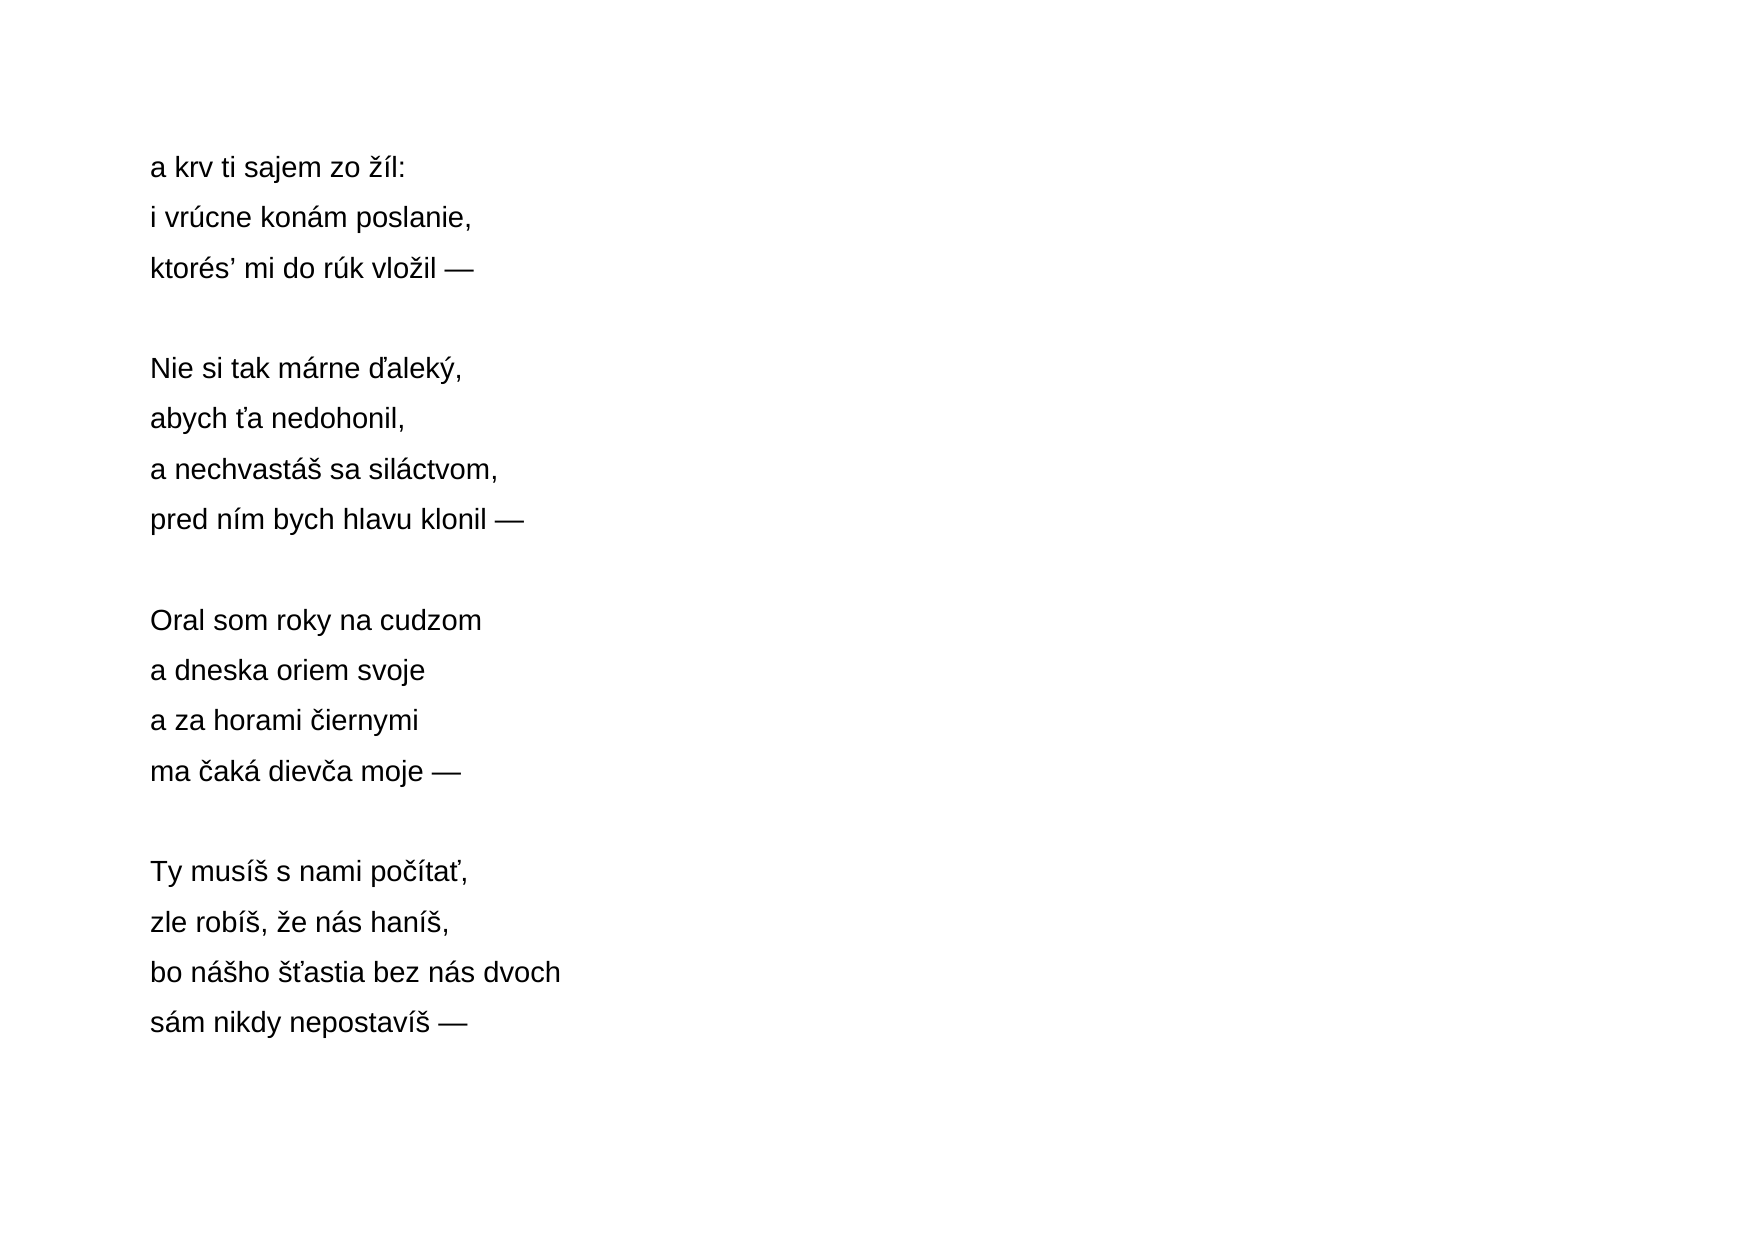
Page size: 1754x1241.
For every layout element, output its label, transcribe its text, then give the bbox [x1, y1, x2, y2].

text pred ním bych hlavu klonil — [150, 502, 1243, 536]
text Ty musíš s nami počítať, [150, 854, 1243, 888]
text ktorés’ mi do rúk vložil — [150, 251, 1243, 284]
text a krv ti sajem zo žíl: [150, 150, 1243, 183]
text Oral som roky na cudzom [150, 603, 1243, 636]
text a za horami čiernymi [150, 703, 1243, 737]
text zle robíš, že nás haníš, [150, 905, 1243, 938]
text ma čaká dievča moje — [150, 754, 1243, 787]
text a dneska oriem svoje [150, 653, 1243, 687]
text a nechvastáš sa siláctvom, [150, 452, 1243, 485]
text sám nikdy nepostavíš — [150, 1005, 1243, 1039]
text i vrúcne konám poslanie, [150, 200, 1243, 234]
text abych ťa nedohonil, [150, 402, 1243, 435]
text bo nášho šťastia bez nás dvoch [150, 955, 1243, 988]
text Nie si tak márne ďaleký, [150, 351, 1243, 385]
